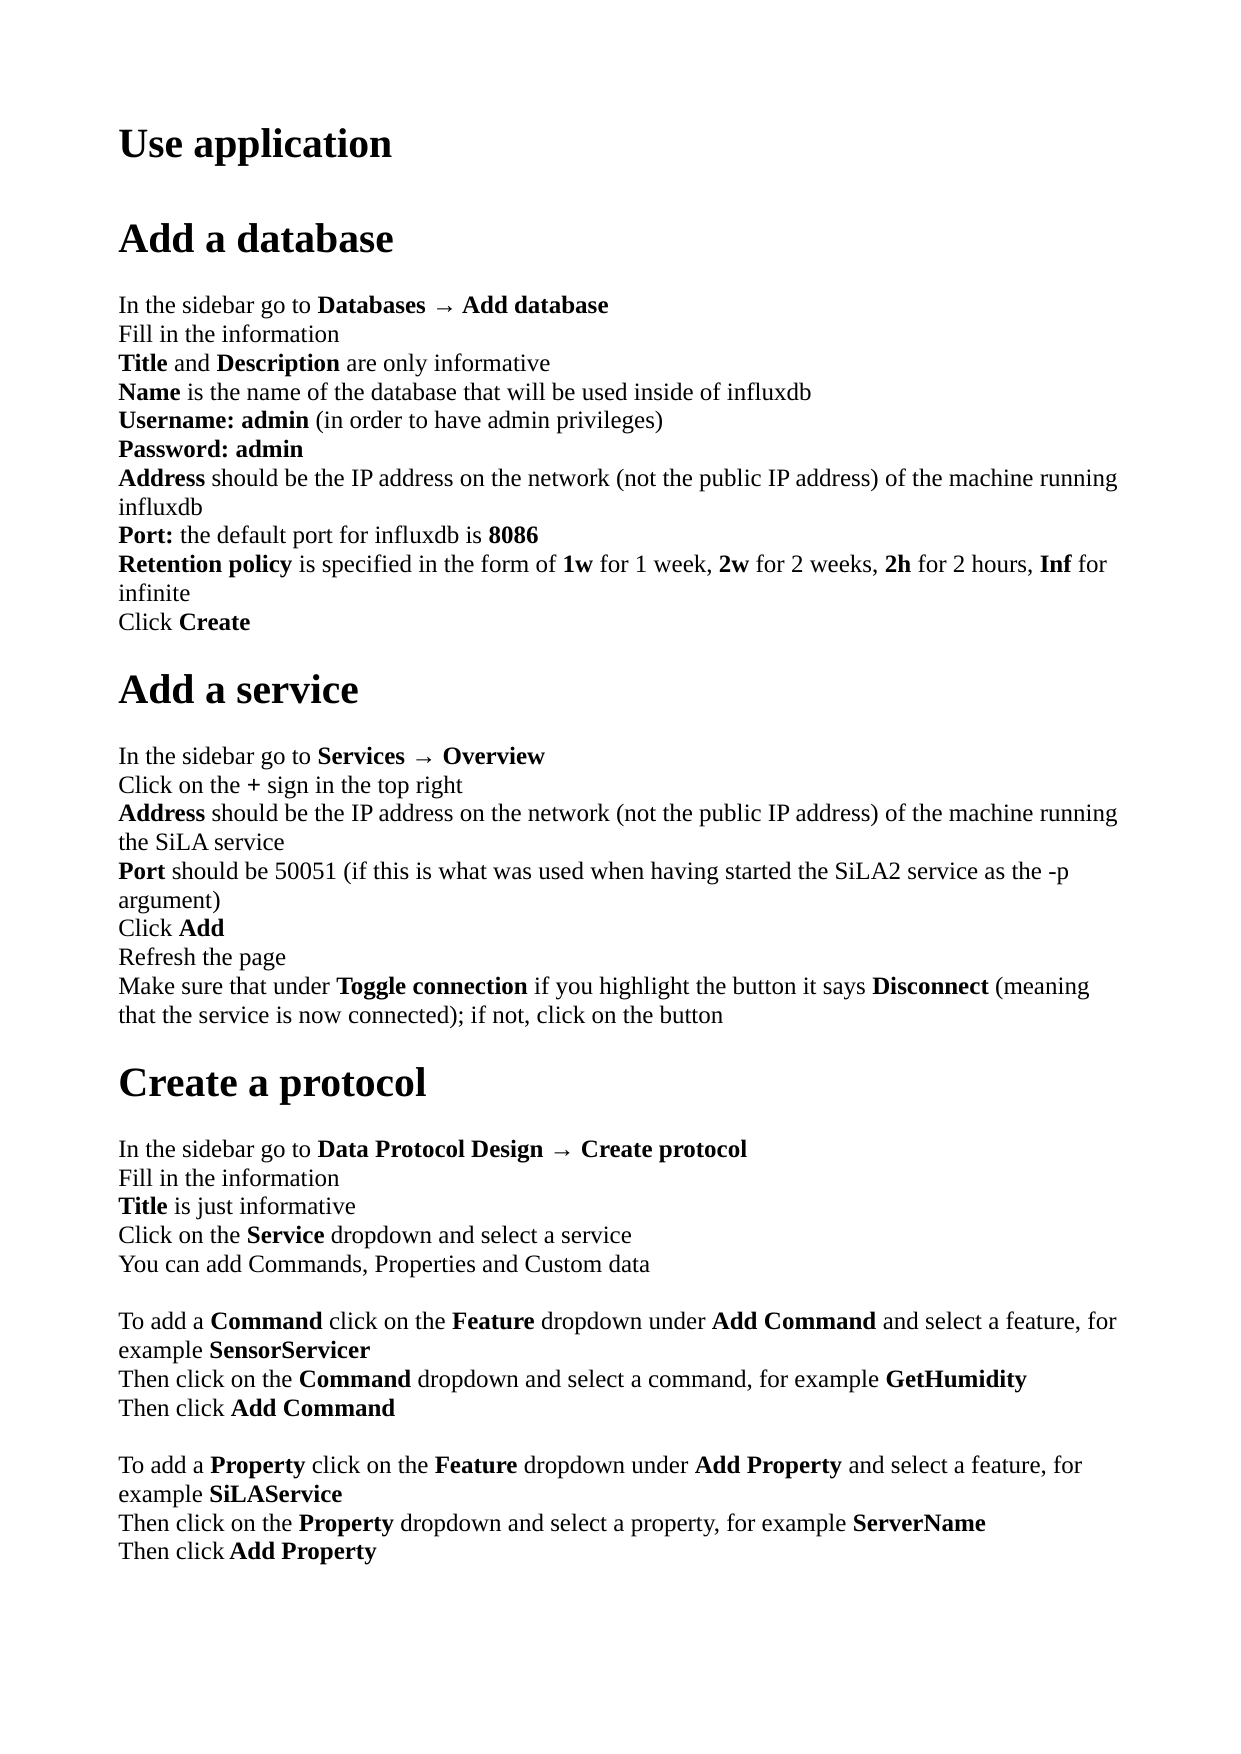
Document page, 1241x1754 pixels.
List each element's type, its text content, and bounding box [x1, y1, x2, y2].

text Name is the name of the database that will be used inside of influxdb [118, 377, 1122, 406]
text Then click on the Command dropdown and select a command, for example GetHumidity [118, 1364, 1122, 1393]
text In the sidebar go to Databases → Add database [118, 291, 1122, 319]
text Fill in the information [118, 319, 1122, 348]
text Address should be the IP address on the network (not the public IP address) of the machine running the SiLA service [118, 798, 1122, 856]
text Port: the default port for influxdb is 8086 [118, 521, 1122, 549]
text Address should be the IP address on the network (not the public IP address) of the machine running influxdb [118, 463, 1122, 521]
text Use application [118, 118, 1122, 166]
text Then click Add Property [118, 1536, 1122, 1565]
text Create a protocol [118, 1057, 1122, 1105]
text Fill in the information [118, 1163, 1122, 1191]
text Port should be 50051 (if this is what was used when having started the SiLA2 service as the -p argument) [118, 856, 1122, 913]
text You can add Commands, Properties and Custom data [118, 1249, 1122, 1278]
text Click on the Service dropdown and select a service [118, 1220, 1122, 1249]
text In the sidebar go to Data Protocol Design → Create protocol [118, 1134, 1122, 1163]
text Click Create [118, 607, 1122, 636]
text Refresh the page [118, 942, 1122, 971]
text Title and Description are only informative [118, 348, 1122, 377]
text Click on the + sign in the top right [118, 770, 1122, 798]
text Retention policy is specified in the form of 1w for 1 week, 2w for 2 weeks, 2h for 2 hours, Inf for infinite [118, 549, 1122, 607]
text Add a service [118, 664, 1122, 712]
text Make sure that under Toggle connection if you highlight the button it says Disconnect (meaning that the service is now connected); if not, click on the button [118, 971, 1122, 1028]
text Then click Add Command [118, 1393, 1122, 1421]
text In the sidebar go to Services → Overview [118, 741, 1122, 770]
text Username: admin (in order to have admin privileges) [118, 406, 1122, 434]
text Click Add [118, 913, 1122, 942]
text To add a Command click on the Feature dropdown under Add Command and select a feature, for example SensorServicer [118, 1306, 1122, 1364]
text Add a database [118, 214, 1122, 262]
text Password: admin [118, 434, 1122, 463]
text To add a Property click on the Feature dropdown under Add Property and select a feature, for example SiLAService [118, 1450, 1122, 1508]
text Then click on the Property dropdown and select a property, for example ServerName [118, 1508, 1122, 1536]
text Title is just informative [118, 1191, 1122, 1220]
